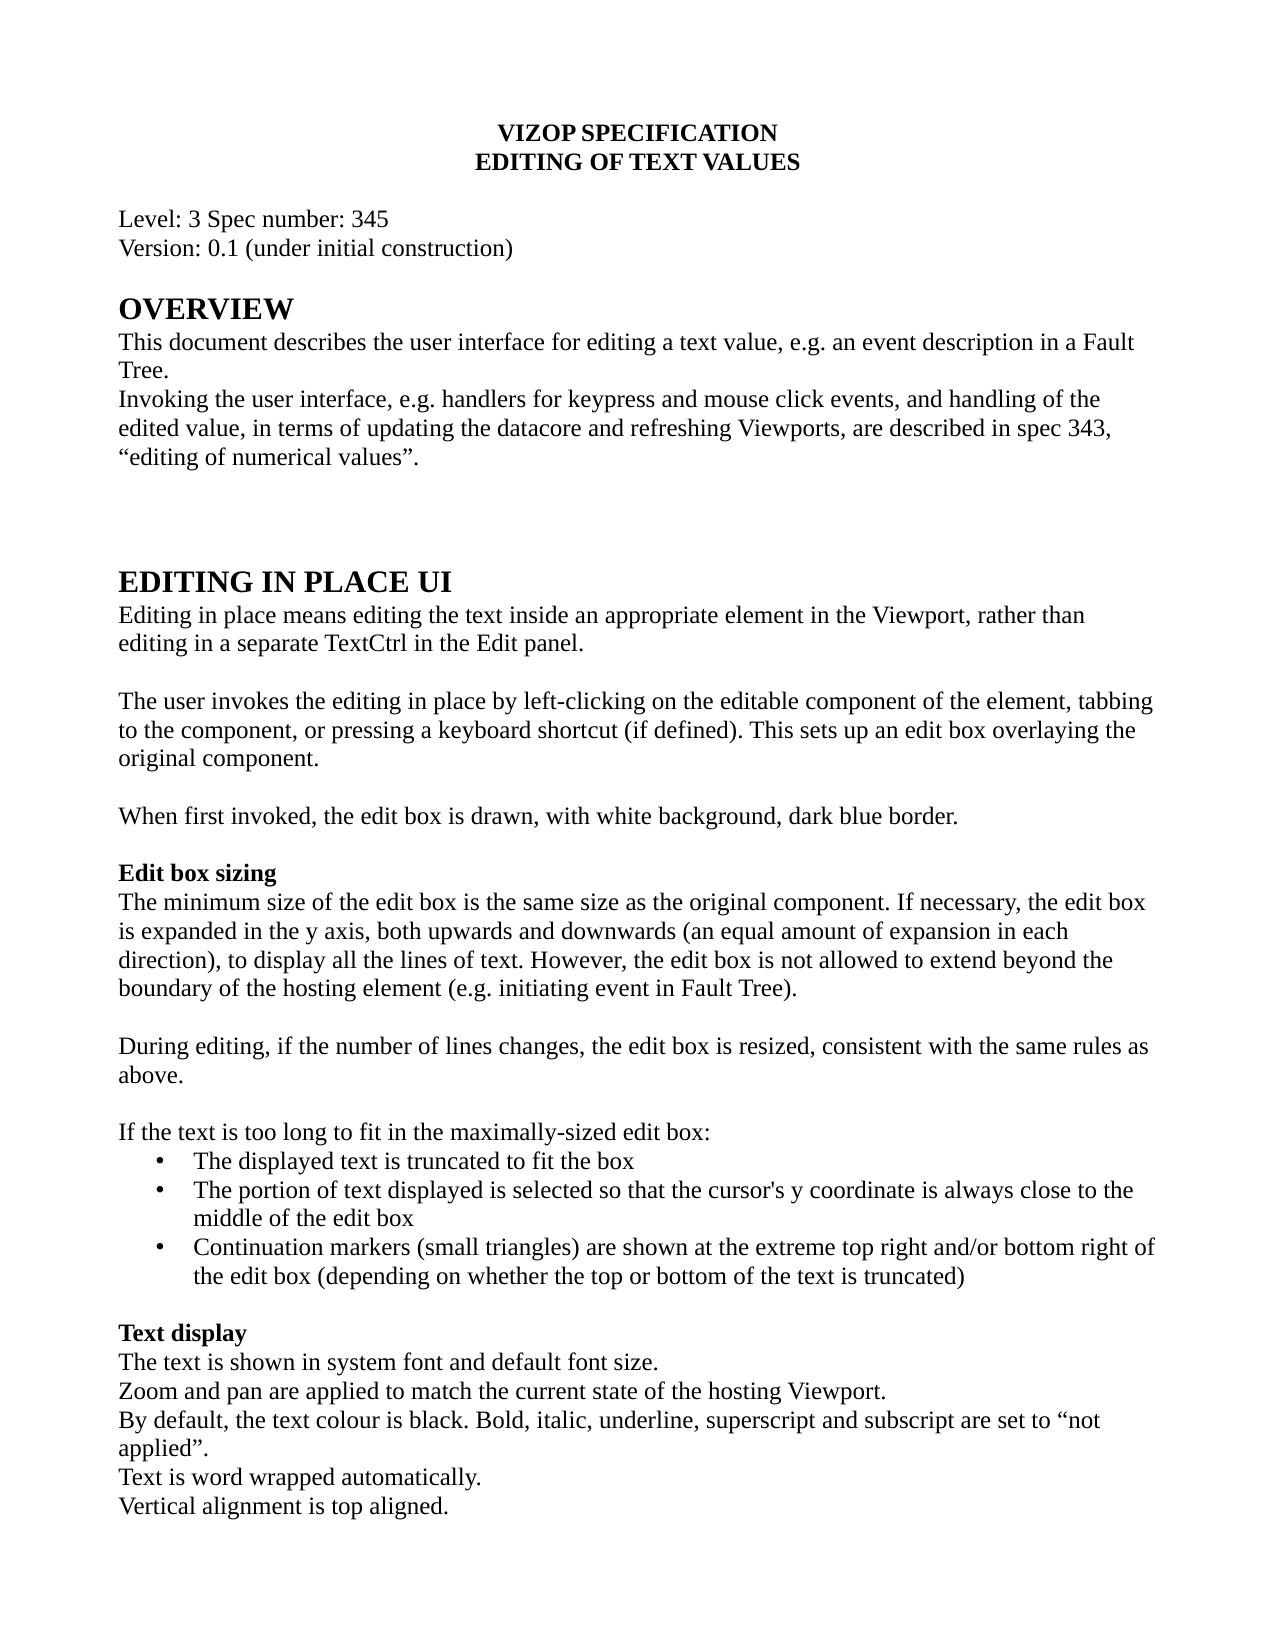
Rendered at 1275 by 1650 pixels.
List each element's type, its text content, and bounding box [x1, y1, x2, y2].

list The portion of text displayed is selected so that the cursor's y coordinate is always close to the middle of the edit box [156, 1175, 1157, 1232]
text Editing in place means editing the text inside an appropriate element in the Viewport, rather than editing in a separate TextCtrl in the Edit panel. [118, 600, 1157, 657]
list The displayed text is truncated to fit the box [156, 1146, 1157, 1175]
text Edit box sizing [118, 858, 1157, 887]
text Vertical alignment is top aligned. [118, 1491, 1157, 1520]
text OVERVIEW [118, 291, 1157, 327]
text Level: 3 Spec number: 345 [118, 204, 1157, 233]
text Invoking the user interface, e.g. handlers for keypress and mouse click events, and handling of the edited value, in terms of updating the datacore and refreshing Viewports, are described in spec 343, “editing of numerical values”. [118, 384, 1157, 470]
text EDITING IN PLACE UI [118, 564, 1157, 600]
text EDITING OF TEXT VALUES [118, 147, 1157, 176]
text If the text is too long to fit in the maximally-sized edit box: [118, 1117, 1157, 1146]
text Text display [118, 1318, 1157, 1347]
text During editing, if the number of lines changes, the edit box is resized, consistent with the same rules as above. [118, 1031, 1157, 1088]
text Version: 0.1 (under initial construction) [118, 233, 1157, 262]
text Zoom and pan are applied to match the current state of the hosting Viewport. [118, 1376, 1157, 1405]
text The minimum size of the edit box is the same size as the original component. If necessary, the edit box is expanded in the y axis, both upwards and downwards (an equal amount of expansion in each direction), to display all the lines of text. However, the edit box is not allowed to extend beyond the boundary of the hosting element (e.g. initiating event in Fault Tree). [118, 887, 1157, 1002]
text When first invoked, the edit box is drawn, with white background, dark blue border. [118, 801, 1157, 830]
text By default, the text colour is black. Bold, italic, underline, superscript and subscript are set to “not applied”. [118, 1405, 1157, 1462]
text The user invokes the editing in place by left-clicking on the editable component of the element, tabbing to the component, or pressing a keyboard shortcut (if defined). This sets up an edit box overlaying the original component. [118, 686, 1157, 772]
text The text is shown in system font and default font size. [118, 1347, 1157, 1376]
text Text is word wrapped automatically. [118, 1462, 1157, 1491]
text VIZOP SPECIFICATION [118, 118, 1157, 147]
list Continuation markers (small triangles) are shown at the extreme top right and/or bottom right of the edit box (depending on whether the top or bottom of the text is truncated) [156, 1232, 1157, 1290]
text This document describes the user interface for editing a text value, e.g. an event description in a Fault Tree. [118, 327, 1157, 384]
